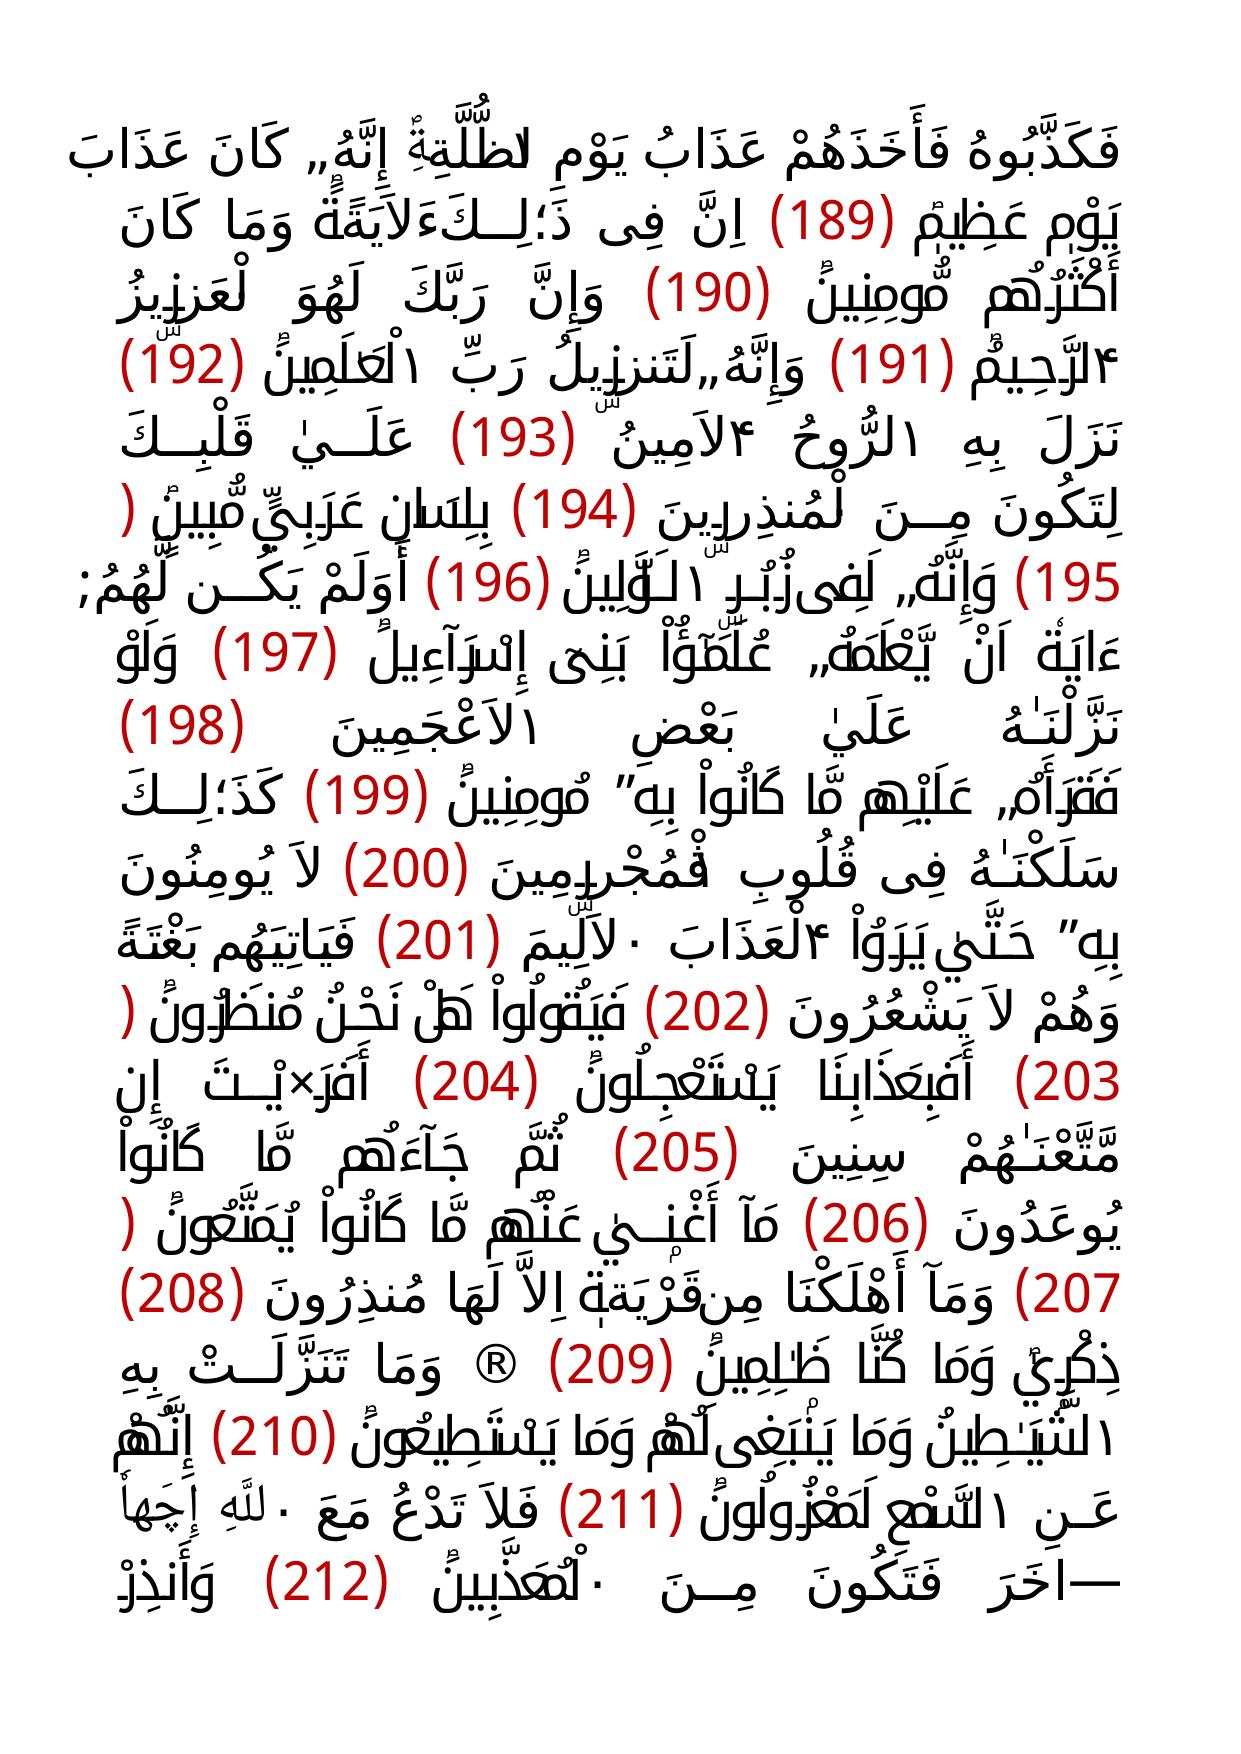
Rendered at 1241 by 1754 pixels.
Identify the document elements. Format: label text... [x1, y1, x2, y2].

text بِسْمِ ۱للَّهِ ۱لرَّحْمَـٰنِ ۱لرَّحِيمِ ¥ طَسِٓم؋ّٓؐ تِلْكَ ءَايَـٰتُ ۴لْكِتَـٰبِ ۱لْمُبِيـنِؐ (1) لَعَلَّــكَ بَـٰخِعٌ نَّفْسَــكَ أَلاَّ يَكُونُواْ مُومِنِينَؐ (2) إِن نَّشَأْ نُنَزّۣلْ عَلَيْهِم مِّــنَ ۰لسَّمَآءِ -ايَةً فَظَلَّــتَ اَعْنَـٰقُهُمْ لَهَا خَـٰضِعِينَؐ (3) وَمَا يَاتِيهِم مِّــن ذِكْرٍ مِّــنَ ۰لرَّحْمَـٰــنۣ مُحْدَثٖ اِلاَّ كَانُواْ عَنْهُ مُعْرۣضِينَؐ (4) فَقَدْ كَذَّبُواْ فَسَيَاتِيهِمُ; أَنۢبَـٰٓؤُاْ مَا كَانُواْ بِهِ” يَسْتَهْزۣءُونَؐ (5) أَوَلَمْ يَرَوۣاْ اِلَــي ۰لاَرْضِ كَمَ اَنۢبَتْنَا فِيهَا مِــن كُلِّ زَوْجٍ كَرۣيمٖؐ (6) اِنَّ فِى ذَ؛لِكَ ءَلاَيَةًؐ وَمَا كَانَ أَكْثَرُهُم مُّومِنِينَؐ (7) وَإِنَّ رَبَّكَ لَهُوَ ۰لْعَزۣيزُ ۴لرَّحِيمُؐ (8) وَإِذْ نَادۭيٰ رَبُّــكَ مُوسۭيٰٓ أَنِ 'يــتِ ۱لْقَوْمَ ۰لظَّـٰلِمِينَ (9) قَوْمَ فِرْعَوْنَؐ أَلاَ يَتَّقُونَؐ (10) قَالَ رَبِّ إِنِّيَ أَخَافُ أَنْ يُّكَذِّبُونِ (11) وَيَضِيقُ صَدْرۣى وَلاَ يَنطَلِقُ لِسَانِى فَأَرْسِلِ اِلَيٰ هَـٰرُونَ (12) وَلَهُمْ عَلَــيَّ ذَنۢبٌ فَأَخَافُ أَنْ يَّقْتُلُونِؐ (13) قَالَ كَلؐاَّ فَاذْهَبَا بِـَٔايَـٰتِنَآ إِنَّا مَعَكُم مُّسْتَمِعُونَؐ (14) فَاتِيَا فِرْعَوْنَ فَقُولآَ إِنَّا رَسُولُ رَبِّ ۱لْعَـٰلَمِينَ (15) أَنَ اَرْسِــلْ مَعَنَا بَنِىٓ إِسْرَآءِيــلَؐ (16) قَالَ أَلَمْ نُرَبِّكَ فِينَا وَلِيداً وَلَبِثْتَ فِينَا مِــنْ عُمُرۣكككَ سِنِينَ (17) وَفَعَلْتَ فَعْلَتَكَ ۰لتِى فَعَلْتَ وَأَنتَ مِــنَ ۰لْكۭـٰفِـرۣينَؐ (18) قَالَ فَعَلْتُهَآ إِذاً وَأَنَا مِــنَ ۰لضَّآلِّينَؐ (19) فَفَرَرْتُ مِنكُمْ لَمَّا خِفْتُكُمْ فَوَهَبَ لِى رَبِّى حُكْماً وَجَعَلَنِى مِــنَ ۰لْمُرْسَلِينَؐ (20) وَتِلْــكَ نِعْمَةٌ تَمُنُّهَا عَلَيَّ أَنْ عَبَّدتَّ بَنِىٓ إِسْرَآءِيــلَؐ (21) قَالَ فِرْعَوْنُ وَمَا رَبُّ ۴لْعَـٰلَمِينَؐ (22) قَالَ رَبُّ ۴لسَّمَـٰوَ؛تِ وَالاَرْضِ وَمَا بَيْنَهُمَآ إِن كُنتُم مُّوقِنِينَؐ (23) ® قَالَ لِمَنْ حَوْلَهُ; أَلاَ تَسْتَمِعُونَؐ (24) قَالَ رَبُّكُمْ وَرَبُّ ءَابَآئِكُمُ ۴لاَوَّلِينَؐ (25) قَالَ إِنَّ رَسُولَكُمُ ۴ﻟـذِىٓ ٱُرْسِلَ إِلَيْكُمْ ڤَمَجْنُونٌؐ (26) قَالَ رَبُّ ۴لْمَشْرۣقِ وَالْمَغْرۣبِ وَمَا بَيْنَهُمَآ إِن كُنتُمْ تَعْقِلُونَؐ (27) قَالَ لَـئِنِ 'تَّخَذتَّ إِچَهاٗ غَيْرۣى لَأَجْعَلَنَّــكَ مِنَ ۰ڤْمَسْجُونِينَؐ (28) قَالَ أَوَلَوْ جِيؔتُــكَ بِشَىْءٍ مُّبِينٍؐ (29) قَالَ فَاتِ بِهِ“ إِن كُنتَ مِــنَ ۰لصَّـٰدِقِينَؐ (30) فَأَلْقۭــيٰ عَصَاهُ فَإِذَا هِــيَ ثُعْبَانٌ مُّبِينٌ (31) وَنَزَعَ يَدَهُ„ فَإِذَا هِيَ بَيْضَآءُ لِلنَّـٰظِرۣينَؐ (32) قَالَ لِلْمَـلإَِ حَوْلَهُ; إِنننَّ هَـٰذَا ڤَسَـٰحِر٘ عَلِيمٌ (33) يُرۣيدُ أَنْ يُّخْرۣجَكُم مِّنَ اَرْضِكُم بِسِحْرۣهِ” فَمَاذَا تَامُرُونَؐ (34) قَالُوٓاْ أَرْجِهِ” وَأَخَاهُ وَابْعَــثْ فِى ۱لْمَدَآئِــنۣ حَـٰشِرۣينَ (35) يَاتُوكككَ بِكُلِّ سَحّۭار۫ عَلِيمٍؐ (36) فَجُمِعَ ۰ڤسَّحَرَةُ لِمِيقَـٰــتِ يَوْمٍ مَّعْلُومٍؐ (37) وَقِيـلَ لِلنَّاسسسِ هَلَ اَنتُم مُّجْتَمِعُونَ (38) لَعَلَّنَا نَتَّبِعُ ۴ڤسَّحَرَةَ إِن كَانُواْ هُمُ ۴لْغَـٰلِبِينَؐ (39) فَلَمَّا جَآءَ ۰ڤسَّحَرَةُ قَالُواْ لِفِرْعَوْنَ أَئــنَّ لَنَا لَأَجْراٗ اِن كُنَّا نَحْــنُ ۴لْغَـٰلِبِينَؐ (40) قَالَ نَعَمْ وَإِنَّكُمُ; إِذاً لَّمِــنَ ۰لْمُقَرَّبِينَؐ (41) قَالَ لَهُم مُّوسۭــيٰٓ أَلْقُواْ مَآ أَنتُم مُّلْقُونَؐ (42) فَأَلْقَوْاْ حِبَالَهُمْ وَعِصِيَّهُمْ وَقَالُواْ بِعِزَّةِ فِرْعَوْنَ إِنَّا ڤَنَحْــنُ ۴لْغَـٰلِبُونَؐ (43) فَأَلْقۭيٰ مُوسۭــيٰ عَصَاهُ فَإِذَا هِــيَ تَلَقَّفُ مَا يَافِكُونَؐ (44) فَٱُلْقِــيَ ۰ڤسَّحَرَةُ سَـٰجِدِينَؐ (45) قَالُوٓاْ ءَامَنَّا بِرَبِّ ۱لْعَـٰلَمِينَ (46) رَبِّ مُوسۭيٰ وَهَـٰرُونَؐ (47) قَالَ ءَا۬؛مَنتُمْ لَهُ„ قَبْـلَ أَنَ —اذَنَ لَكُمُ; إِنَّهُ„ لَكَبِيرُكُمُ ۴ﻟ﮲ عَلَّمَكُمُ ۴ڤسِّحْرَؐ فَلَسَوْفَ تَعْلَمُونَؐ (48) لُءَقَطِّعَنَّ أَيْدِيَكُمْ وَأَرْجُلَكُم مِّنْ خِچَفٍ وَلُءَصَلِّبَنَّكُمُ; أَجْمَعِينَؐ (49) © قَالُواْ لاَ ضَيْرَؐ إِنَّـآ إِلَيٰ رَبِّنَا مُنقَلِبُونَؐ (50) إِنَّا نَطْمَعُ أَنْ يَّغْفِرَ لَنَا رَبُّنَا خَطَـٰيۭـٰنَآ أَن كُنَّآ أَوَّلَ ۰لْمُومِنِينَؐ (51) وَأَوْحَيْنَآ إِلَيٰ مُوسۭيٰٓ أَنِ 'سْرۣ بِعِبَادِيَ إِنَّكُم مُّتَّبَعُونَؐ (52) فَأَرْسَلَ فِرْعَوْنُ فِى ۱لْمَدَآئِــنۣ حَـٰشِرۣينَؐ (53) إِنَّ هَـٰٓؤُلآَءِ لَشِرْذِمَةٌ قَلِيلُونَ (54) وَإِنَّهُمْ لَنَــا لَغَآئِظُونَ (55) وَإِنَّا لَجَمِيــع٘ حَذِرُونَؐ (56) فَأَخْرَجْنَـٰهُم مِّن جَنَّـٰــتٍ وَعُيُونٍ (57) وَكُنُوزٍ وَمَقَامٍ كَرۣيمٍؐ (58) كَذَ؛لِــكَؐ وَأَوْرَثْنَـٰهَا بَنِىٓ إِسْرَآءِيــلَ (59) فَأَتْبَعُوهُم مُّشْرۣقِينَؐ (60) فَلَمَّا تَرَ×ءَا ۰لْجَمْعَـٰــنۣ قَالَ أَصْحَـٰــبُ مُوسۭيٰٓ إِنَّا لَمُدْرَكُونَؐ (61) قَالَ كَلٓؐاَّ إِنَّ مَعِى رَبِّى سَيَهْدِينِؐ (62) فَأَوْحَيْنَآ إِلَيٰ مُوسۭيٰٓ أَنِ 'ضْرۣب بِّعَصَاكَ ۰ڤْبَحْرَ فَانفَلَـقَ فَكَانَ كُلُّ فِرْقٍ كَالطَّوْدِ ۱لْعَظِيمِؐ (63) وَأَزْلَفْنَا ثَمَّ ۰لاَخَرۣينَؐ (64) وَأَنجَيْنَا مُوسۭيٰ وَمَــن مَّعَهُ; أَجْمَعِينَ (65) ثُمَّ أَغْرَقْنَا ۰لاَخَرۣينَؐ (66) إِنَّ فِى ذَ؛لِكَ ءَلاَيَةًؐ وَمَا كَانَ أَكْثَرُهُم مُّومِنِينَؐ (67) وَإِنَّ رَبَّــكَ لَهُوَ ۰لْعَزۣيزُ۴لرَّحِيمُؐ (68) وَاتْــلُ عَلَيْهِمْ نَبَأَ اۭبْرَ؛هِيمَ (69) إِذْ قَالَ لَأِبِيهِ وَقَوْمِهِ” مَا تَعْبُدُونَؐ (70) قَالُواْ نَعْبُدُ أَصْنَاماً فَنَظَــلُّ لَهَا عَـٰكِفِينَؐ (71) قَالَ هَلْ يَسْمَعُونَكُمُ; إِذْ تَدْعُونَ (72) أَوْ يَنفَعُونَكُمُ; أَوْ يَضُرُّونَؐ (73) قَالُواْ بَلْ وَجَدْنَآ ءَابَآءَنَا كَذَ؛لِــكَ يَفْعَلُونَؐ (74) قَالَ أَفَرَ×يْتُم مَّا كُنتُمْ تَعْبُدُونَ (75) أَنتُمْ وَءَابَآؤُكُمُ ۴لاَقْدَمُونَ (76) فَإِنَّهُمْ عَدُوٌّ لِّيَؐ إِلاَّ رَبَّ ۰لْعَـٰلَمِينَ (77) ۰ﻟ﮲ خَلَقَنِى فَهُوَ يَهْدِينِؐ (78) وَاﻟ﮲ هُوَ يُطْعِمُنِى وَيَسْقِينِ (79) وَإِذَا مَرۣضْتُ فَهُوَ يَشْفِينِؐ (80) وَاﻟ﮲ يُمِيتُنِى ثُمَّ يُحْيِينِؐ (81) ® وَاﻟـذِىٓ أَطْمَعُ أَنْ يَّغْفِرَ لِى خَطِيٓــَٔـتِى يَوْمَ ۰لدِّينِؐ (82) رَبِّ هَــبْ لِى حُكْماً وَأَلْحِقْنِى بِاڤصَّـٰڤِحِينَؐ (83) وَاجْعَل لِّى لِسَانَ صِدْقٍ فِى ۱لاَخِرۣينَؐ (84) وَاجْعَلْنِى مِنْ وَّرَثَةِ جَنَّةِ ۱لنَّعِيمِؐ (85) وَاغْفِرْ لَأِبِيَ إِنَّهُ„ كَانَ مِــنَ ۰لضَّآلِّينَؐ (86) وَلاَ تُخْزۣنِى يَوْمَ يُبْعَثُونَ (87) يَوْمَ لاَ يَنفَعُ مَالٌ وَلاَ بَنُونَ (88) إِلاَّ مَنَ اَتَــي ۰للَّهَ بِقَلْبٍ سَلِيمٍؐ (89) وَٱُزْلِفَتِ ۱لْجَنَّةُ لِلْمُتَّقِينَؐ (90) وَبُرّۣزَتِ ۱لْجَحِيمُ لِلْغَاوۣينَؐ (91) وَقِيــلَ لَهُمُ; أَيْــنَ مَا كُنتُمْ تَعْبُدُونَ (92) مِن دُونِ ۱للَّهِؐ هَلْ يَنصُرُونَكُمُ; أَوْ يَنتَصِرُونَؐ (93) فَكُبْكِبُواْ فِيهَا هُمْ وَالْغَاوُﹼنَ (94) وَجُنُودُ إِبْلِيــسَ أَجْمَعُونَؐ (95) قَالُواْ وَهُمْ فِيهَا يَخْتَصِمُونَ (96) تَاللَّهِ إِن كُنَّا لَفِى ضَچَلٍ مُّبِـينٖ (97) اِذْ نُسَوّۣيكُم بِرَبِّ ۱لْعَـٰلَمِينَؐ (98) وَمَآ أَضَلَّنَآ إِلاَّ ۰ڤْمُجْرۣمُونَؐ (99) فَمَا لَنَا مِــن شَـٰفِعِينَ (100) وَلاَ صَدِيقٖ حَمِيمٍؐ (101) فَلَوَ اَنَّ لَنَا كَرَّةً فَنَكُونَ مِــنَ ۰لْمُومِنِينَؐ (102) إِنَّ فِى ذَ؛لِــكَ ءَلاَيَةًؐ وَمَا كَانَ أَكْثَرُهُم مُّومِنِينَؐ (103) وَإِنَّ رَبَّــكَ لَهُوَ ۰لْعَزۣيزُ ۴لرَّحِيمُؐ (104) كَذَّبَــتْ قَوْمُ نُوحٖ ۱لْمُرْسَلِينَ (105) إِذْ قَالَ لَهُمُ; أَخُوهُمْ نُوح٘ اَلاَ تَتَّقُونَ (106) إِنِّى لَكُمْ رَسُول٘ اَمِينٌؐ (107) فَاتَّقُواْ ۴للَّهَ وَأَطِيعُونِؐ (108) وَمَآ أَسْـَٔلُكُمْ عَلَيْهِ مِنَ اَجْرٖؐ اِنَ اَجْرۣيَ إِلاَّ عَلَيٰ رَبِّ ۱لْعَـٰلَمِينَؐ (109) فَاتَّقُواْ ۴للَّهَ وَأَطِيعُونِؐ (110) ¤ قَالُوٓاْ أَنُومِــنُ لَكَ وَاتَّبَعَــكَ ۰لاَرْذَلُونَؐ (111) قَالَ وَمَا عِلْمِى بِمَا كَانُواْ يَعْمَلُونَؐ (112) إِنْ حِسَابُهُمُ; إِلاَّ عَلَيٰ رَبِّى لَوْ تَشْعُرُونَؐ (113) وَمَآ أَنَا بِطَارۣدِ ۱لْمُومِنِينَ (114) إِنَ اَنَا إِلاَّ نَذِيرٌ مُّبِينٌؐ (115) قَالُواْ لَئِن لَّمْ تَنتَهِ يَـٰنُوحُ لَتَكُونَنَّ مِــنَ ۰لْمَرْجُومِينَؐ (116) قَالَ رَبِّ إِنَّ قَوْمِى كَذَّبُونِ (117) فَافْتَحْ بَيْنِى وَبَيْنَهُمْ فَتْحاً وَنَجِّنِى وَمَن مَّعِيَ مِـــنَ ۰لْمُومِنِينَؐ (118) فَأَنجَيْنَـٰهُ وَمَــن مَّعَهُ„ فِى ۱لْفُلْــكِ ۱ڤْمَشْحُونِؐ (119) ثُمَّ أَغْرَقْنَا بَعْدُ ۴لْبَاقِينَؐ (120) إِنَّ فِى ذَ؛لِــكَ ءَلاَيَةًؐ وَمَا كَانَ أَكْثَرُهُم مُّومِنِينَؐ (121) وَإِنَّ رَبَّــكَ لَهُوَ ۰لْعَزۣيزُ ۴لرَّحِيمُؐ (122) كَذَّبَتْ عَاد٘ ۱لْمُرْسَلِينَ (123) إِذْ قَالَ لَهُمُ; أَخُوهُمْ هُود٘ اَلاَ تَتَّقُونَ (124) إِنِّى لَكُمْ رَسُول٘ اَمِينٌؐ (125) فَاتَّقُواْ ۴للَّهَ وَأَطِيعُونِؐ (126) وَمَآ أَسْـَٔلُكُمْ عَلَيْهِ مِنَ اَجْرٖؐ اِنَ اَجْرۣيَ إِلاَّ عَلَيٰ رَبِّ ۱لْعَـٰلَمِينَؐ (127) أَتَبْنُونَ بِكُلِّ رۣيعٖ —ايَةً تَعْبَثُونَ (128) وَتَتَّخِذُونَ مَصَانِعَ لَعَلَّكُمْ تَخْلُدُونَ (129) وَإِذَا بَطَشْتُم بَطَشْتُمْ جَبّۭارۣيـنَؐ (130) فَاتَّقُواْ ۴للَّهَ وَأَطِيعُونِؐ (131) وَاتَّقُواْ ۴ﻟـذِىٓ أَمَدَّكُم بِمَا تَعْلَمُونَ (132) أَمَدَّكُم بِأَنْعَـٰمٍ وَبَنِينَ (133) وَجَنَّـٰــتٍ وَعُيُونٖؐ (134) اِنِّــيَ أَخَافُ عَلَيْكُمْ عَذَابَ يَوْمٖ عَظِيمٍؐ (135) قَالُواْ سَوَآء٘ عَلَيْنَآ أَوَعَظْــتَ أَمْ لَمْ تَكُن مِّنَ ۰لْوَ؛عِظِينَ (136) إِنْ هَـٰذَآ إِلاَّ خُلُــقُ ۴لاَوَّلِينَ (137) وَمَا نَحْنُ بِمُعَذَّبِينَؐ (138) فَكَذَّبُوهُ فَأَهْلَكْنَـٰهُمُؐ; إِنَّ فِى ذَ؛لِــكَ ءَلاَيَةًؐ وَمَا كَانَ أَكْثَرُهُم مُّومِنِينَؐ (139) وَإِنَّ رَبَّكَ لَهُوَ ۰لْعَزۣيزُ ۴لرَّحِيمُؐ (140) كَذَّبَتْ ثَمُودُ ۴لْمُرْسَلِينَ (141) إِذْ قَالَ لَهُمُ; أَخُوهُمْ صَـٰلِح٘ اَلاَ تَتَّقُونَ (142) إِنِّى لَكُمْ رَسُول٘ اَمِينٌؐ (143) فَاتَّقُواْ ۴للَّهَ وَأَطِيعُونِؐ (144) وَمَآ أَسْـَٔلُكُمْ عَلَيْهِ مِــنَ اَجْرٖؐ اِنَ اَجْرۣيَ إِلاَّ عَلَيٰ رَبِّ ۱لْعَـٰلَمِينَؐ (145) ® أَتُتْرَكُونَ فِى مَا هَـٰهُنَآ ءَامِنِينَ (146) فِى جَنَّـٰــتٍ وَعُيُونٍ (147) وَزُرُوعٍ وَنَخْلٍ طَلْعُهَا هَضِيمٌ (148) وَتَنْحِتُونَ مِنَ ۰لْجِبَالِ بُيُوتاً فَرۣهِينَؐ (149) فَاتَّقُواْ ۴للَّهَ وَأَطِيعُونِؐ (150) وَلاَ تُطِيعُوٓاْ أَمْرَ ۰لْمُسْرۣفِينَ (151) ۰لذِينَ يُفْسِدُونَ فِى ۱لاَرْضِ وَلاَ يُصْڤِحُونَؐ (152) قَالُوٓاْ إِنَّمَآ أَنــتَ مِــنَ ۰ڤْمُسَحَّرۣينَ (153) مَآ أَنتَ إِلاَّ بَشَرٌ مِّثْلُنَا فَاتِ بِـَٔايَةٖ اِن كُنتَ مِــنَ ۰لصَّـٰدِقِينَؐ (154) قَــالَ هَـٰذِهِ” نَاقَةٌ لَّهَا شِرْبٌؐ وَلَكُمْ شِرْبُ يَوْمٍ مَّعْلُومٍؐ (155) وَلاَ تَمَسُّوهَا بِسُوٓءٍ فَيَاخُذَكُمْ عَذَابُ يَوْمٖ عَظِيمٍؐ (156) فَعَقَرُوهَا فَأَصْبَحُواْ نَـٰدِمِينَ (157) فَأَخَذَهُمُ ۴لْعَذَابُؐ إِنَّ فِى ذَ؛لِكَ ءَلاَيَةًؐ وَمَا كَانَ أَكْثَرُهُم مُّومِنِينَؐ (158) وَإِنَّ رَبَّكَ لَهُوَ ۰لْعَزۣيزُ ۴لرَّحِيمُؐ (159) كَذَّبَتْ قَوْمُ لُوطٖ ۱لْمُرْسَلِينَ (160) إِذْ قَالَ لَهُمُ; أَخُوهُمْ لُوط٘ اَلاَ تَتَّقُونَ (161) إِنِّى لَكُمْ رَسُول٘ اَمِينٌؐ (162) فَاتَّقُواْ ۴للَّهَ وَأَطِيعُونِؐ (163) وَمَآ أَسْـَٔلُكُمْ عَلَيْهِ مِنَ اَجْرٖؐ اِنَ اَجْرۣيَ إِلاَّ عَلَيٰ رَبِّ ۱لْعَـٰلَمِينَؐ (164) أَتَاتُونَ ۰لذُّكْرَانَ مِــنَ ۰لْعَـٰلَمِينَ (165) وَتَذَرُونَ مَا خَلَــقَ لَكُمْ رَبُّكُم مِّنَ اَزْوَ؛جِكُمؐ بَــلَ اَنتُمْ قَوْم٘ عَادُونَؐ (166) قَالُواْ لَئِن لَّمْ تَنتَهِ يَـٰلُوطُ لَتَكُونَنَّ مِنَ ۰ڤْمُخْرَجِينَؐ (167) قَالَ إِنِّى لِعَمَلِكُم مِّنَ ۰لْقَالِينَؐ (168) رَبِّ نَجِّنِى وَأَهْلِى مِمَّا يَعْمَلُونَؐ (169) فَنَجَّيْنَـٰهُ وَأَهْلَهُ; أَجْمَعِينَ (170) إِلاَّ عَجُوزاً فِى ۱لْغَـٰبِـرۣينَ (171) ثُمَّ دَمَّرْنَا ۰لاَخَرۣينَؐ (172) وَأَمْطَرْنَا عَلَيْهِم مَّطَراًؐ فَسَآءَ مَطَرُ ۴لْمُنذَرۣينَؐ (173) إِنَّ فِى ذَ؛لِكَ ءَلاَيَةًؐ وَمَا كَانَ أَكْثَرُهُم مُّومِنِينَؐ (174) وَإِنَّ رَبَّــكَ لَهُوَ ۰لْعَزۣيزُ ۴لرَّحِيمُؐ (175) كَذَّبَ أَصْحَـٰبُ لَيْكَةَ ۰لْمُرْسَلِينَ (176) إِذْ قَالَ لَهُمْ شُعَيْب٘ اَلاَ تَتَّقُونَ (177) إِنِّى لَكُمْ رَسُول٘ اَمِيـنٌؐ (178) فَاتَّقُواْ ۴للَّهَ وَأَطِيعُونِؐ (179) وَمَآ أَسْـَٔلُكُمْ عَلَيْهِ مِنَ اَجْرٖؐ اِنَ اَجْرۣيَ إِلاَّ عَلَيٰ رَبِّ ۱لْعَـٰلَمِينَؐ (180) © أَوْفُواْ ۴لْكَيْلَؐ وَلاَ تَكُونُواْ مِــنَ ۰ڤْمُخْسِرۣينَؐ (181) وَزۣنُواْ بِالْقُسْطَاسسسِ ۱لْمُسْتَقِيمِؐ (182) وَلاَ تَبْخَسُواْ ۴لنَّاسسسَ أَشْيَآءَهُمْؐ وَلاَ تَعْثَوْاْ فِى ۱لاَرْضِ مُفْسِدِينَؐ (183) وَاتَّقُواْ ۴ﻟ﮲ خَلَقَكُمْ وَالْجِبِلَّةَ ۰لاَوَّلِينَؐ (184) قَالُوٓاْ إِنَّمَآ أَنتَ مِــنَ ۰ڤْمُسَحَّرۣينَ (185) وَمَآ أَنــتَ إِلاَّ بَشَرٌ مِّثْلُنَا وَإِن نَّظُنُّــكَ لَمِــنَ ۰لْكَـٰذِبِينَ (186) فَأَسْقِطْ عَلَيْنَا كِسْفاً مِّــنَ ۰لسَّمَآءِ ان كُنتَ مِــنَ ۰لصَّـٰدِقِينَؐ (187) قَالَ رَبِّــيَ أَعْلَمُ بِمَا تَعْمَلُونَؐ (188) فَكَذَّبُوهُ فَأَخَذَهُمْ عَذَابُ يَوْمِ ۱لظُّلَّةِؐ إِنَّهُ„ كَانَ عَذَابَ يَوْمٖ عَظِيمٖؐ (189) اِنَّ فِى ذَ؛لِــكَ ءَلاَيَةًؐ وَمَا كَانَ أَكْثَرُهُم مُّومِنِينَؐ (190) وَإِنَّ رَبَّكَ لَهُوَ ۰لْعَزۣيزُ ۴لرَّحِيمُؐ (191) وَإِنَّهُ„ لَتَنزۣيلُ رَبِّ ۱لْعَـٰلَمِينَؐ (192) نَزَلَ بِهِ ۱لرُّوحُ ۴لاَمِينُ (193) عَلَــيٰ قَلْبِــكَ لِتَكُونَ مِــنَ ۰لْمُنذِرۣينَ (194) بِلِسَانٖ عَرَبِيٍّ مُّبِينٍؐ (195) وَإِنَّهُ„ لَفِى زُبُـرۣ ۱لاَوَّلِينَؐ (196) أَوَلَمْ يَكُــن لَّهُمُ; ءَايَةٗ اَنْ يَّعْلَمَهُ„ عُلَمَـٰٓؤُاْ بَنِىٓ إِسْرَآءِيلَؐ (197) وَلَوْ نَزَّلْنَـٰهُ عَلَيٰ بَعْضِ ۱لاَعْجَمِينَ (198) فَقَرَأَهُ„ عَلَيْهِم مَّا كَانُواْ بِهِ” مُومِنِينَؐ (199) كَذَ؛لِــكَ سَلَكْنَـٰهُ فِى قُلُوبِ ۱ڤْمُجْرۣمِينَ (200) لاَ يُومِنُونَ بِهِ” حَتَّيٰ يَرَوُاْ ۴لْعَذَابَ ۰لاَلِيمَ (201) فَيَاتِيَهُم بَغْتَةً وَهُمْ لاَ يَشْعُرُونَ (202) فَيَقُولُواْ هَلْ نَحْنُ مُنظَرُونَؐ (203) أَفَبِعَذَابِنَا يَسْتَعْجِلُونَؐ (204) أَفَرَ×يْــتَ إِن مَّتَّعْنَـٰهُمْ سِنِينَ (205) ثُمَّ جَآءَهُم مَّا كَانُواْ يُوعَدُونَ (206) مَآ أَغْنۭــيٰ عَنْهُم مَّا كَانُواْ يُمَتَّعُونَؐ (207) وَمَآ أَهْلَكْنَا مِن قَرْيَةٖ اِلاَّ لَهَا مُنذِرُونَ (208) ذِكْرۭيٰؐ وَمَا كُنَّا ظَـٰلِمِينَؐ (209) ® وَمَا تَنَزَّلَــتْ بِهِ ۱لشَّيَـٰطِينُ وَمَا يَنۢبَغِى لَهُمْ وَمَا يَسْتَطِيعُونَؐ (210) إِنَّهُمْ عَـنِ ۱لسَّمْعِ لَمَعْزُولُونَؐ (211) فَلاَ تَدْعُ مَعَ ۰للَّهِ إِچَهاٗ —اخَرَ فَتَكُونَ مِــنَ ۰لْمُعَذَّبِينَؐ (212) وَأَنذِرْ عَشِيرَتَكَ ۰لاَقْرَبِينَ (213) وَاخْفِـضْ جَنَاحَــكَ لِمَنِ 'تَّبَعَــكَ مِــنَ ۰لْمُومِنِينَؐ (214) فَإِنننْ عَصَوْكككَ فَقُـلِ اِنِّى بَرۣىٓءٌ مِّمَّا تَعْمَلُونَؐ (215) فَتَوَكَّــلْ عَلَي ۰لْعَزۣيزۣ ۱لرَّحِيمِ (216) ۱ﻟ﮲ يَرۭيٰــكَ حِيــنَ تَقُومُ (217) وَتَقَلُّبَــكَ فِى ۱ڤسَّـٰجِدِينَؐ (218) إِنَّهُ„ هُوَ ۰لسَّمِيعُ ۴لْعَلِيمُؐ (219) هَلُ ۷نَبِّيؖكُمْ عَلَيٰ مَن تَنَزَّلُ ۴لشَّيَـٰطِينُ (220) تَنَزَّلُ عَلَــيٰ كُــلّۣ أَفَّاكٖ اَثِيمٍ (221) يُلْقُونَ ۰لسَّمْعَ وَأَكْثَرُهُمْ كَـٰذِبُونَؐ (222) وَالشُّعَرَآءُ يَتْبَعُهُمُ ۴لْغَاوُﹼنَؐ (223) أَلَمْ تَرَ أَنَّهُمْ فِى كُلِّ وَادٍ يَهِيمُونَ (224) وَأَنَّهُمْ يَقُولُونَ مَا لاَ يَفْعَلُونَؐ (225) إِلاَّ ۰لذِيــنَ ءَامَنُواْ وَعَمِلُواْ ۴ڤصَّـٰڤِحَـٰــتِ وَذَكَرُواْ ۴للَّهَ كَثِيراً وَانتَصَرُواْ مِـنۢ بَعْدِ مَا ظُلِمُواْؐ وَسَيَعْلَمُ ۴لذِيــنَ ظَلَمُوٓاْ أَيَّ مُنقَلَــبٍ يَنقَلِبُونَ (226) [118, 118, 1122, 1622]
